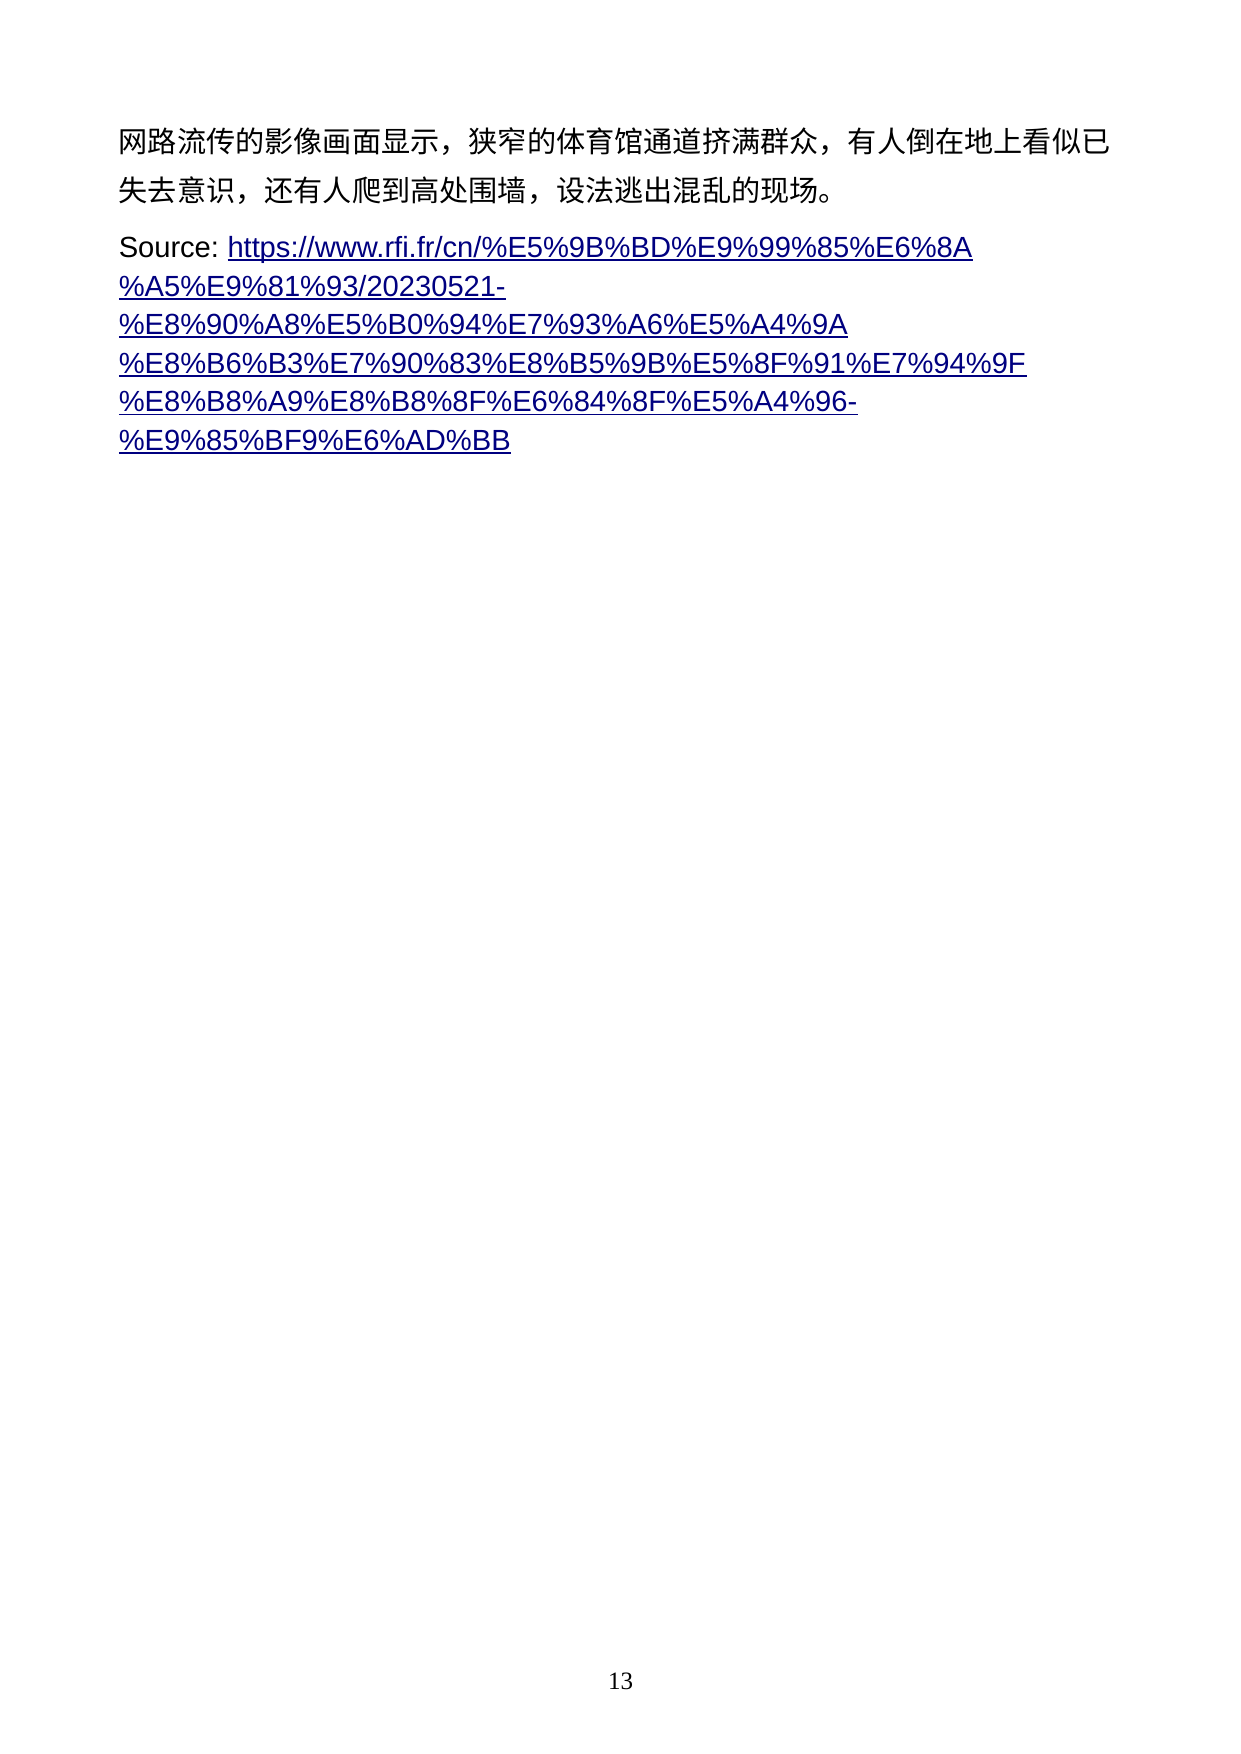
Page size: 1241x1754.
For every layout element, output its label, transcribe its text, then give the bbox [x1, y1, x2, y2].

text Source: https://www.rfi.fr/cn/%E5%9B%BD%E9%99%85%E6%8A%A5%E9%81%93/20230521-%E8%90%A8%E5%B0%94%E7%93%A6%E5%A4%9A%E8%B6%B3%E7%90%83%E8%B5%9B%E5%8F%91%E7%94%9F%E8%B8%A9%E8%B8%8F%E6%84%8F%E5%A4%96-%E9%85%BF9%E6%AD%BB [118, 230, 1122, 456]
text 网路流传的影像画面显示，狭窄的体育馆通道挤满群众，有人倒在地上看似已失去意识，还有人爬到高处围墙，设法逃出混乱的现场。 [118, 118, 1122, 209]
